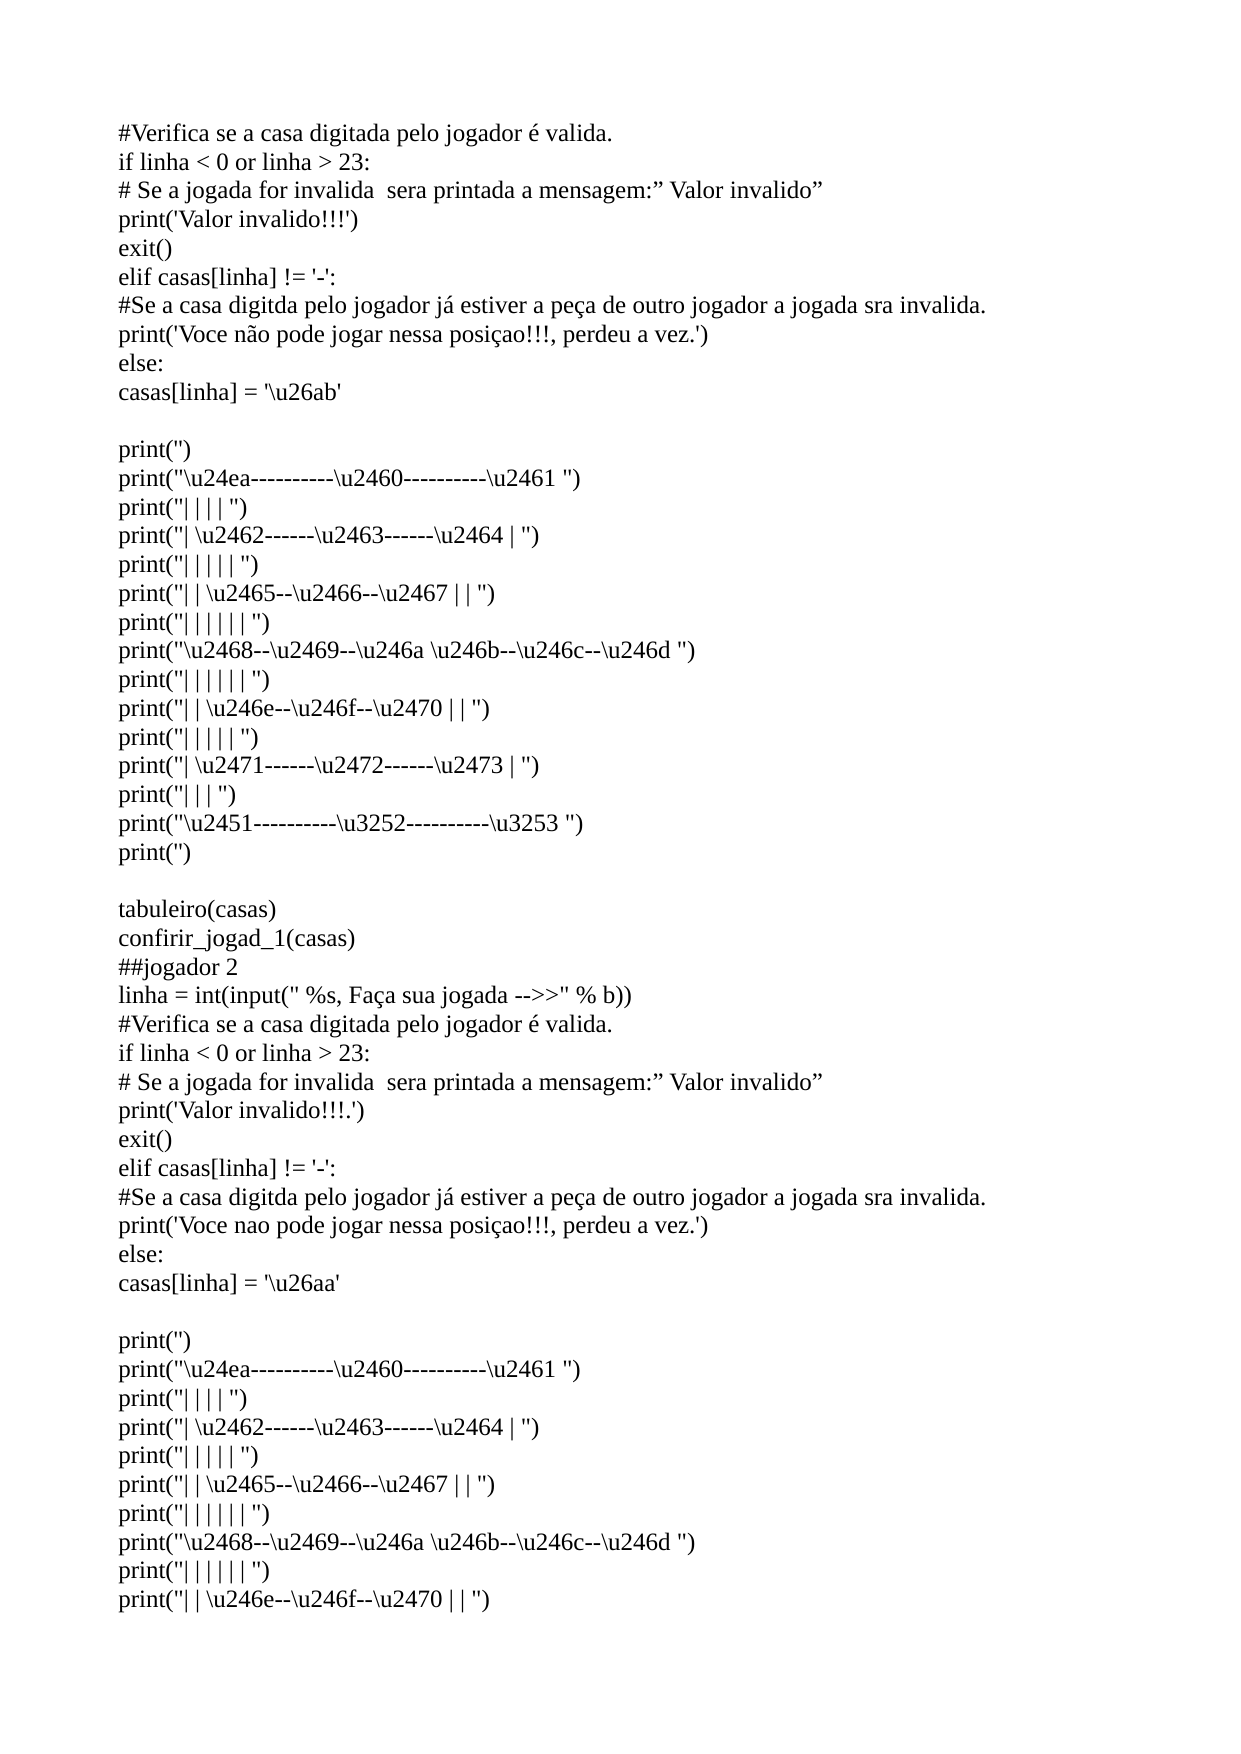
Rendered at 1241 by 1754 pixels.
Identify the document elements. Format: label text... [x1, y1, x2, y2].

text casas[linha] = '\u26ab' [118, 377, 1122, 406]
text print("\u2451----------\u3252----------\u3253 ") [118, 808, 1122, 837]
text print('') [118, 434, 1122, 463]
text print("| | \u246e--\u246f--\u2470 | | ") [118, 693, 1122, 722]
text print("| | | | | ") [118, 1441, 1122, 1469]
text #Se a casa digitda pelo jogador já estiver a peça de outro jogador a jogada sra invalida. [118, 291, 1122, 319]
text print("| | \u2465--\u2466--\u2467 | | ") [118, 578, 1122, 607]
text exit() [118, 233, 1122, 262]
text print("| | | ") [118, 779, 1122, 808]
text print('') [118, 1326, 1122, 1354]
text print("| | | | | | ") [118, 1556, 1122, 1584]
text confirir_jogad_1(casas) [118, 923, 1122, 952]
text #Verifica se a casa digitada pelo jogador é valida. [118, 118, 1122, 147]
text if linha < 0 or linha > 23: [118, 147, 1122, 176]
text print("| \u2462------\u2463------\u2464 | ") [118, 521, 1122, 549]
text #Verifica se a casa digitada pelo jogador é valida. [118, 1009, 1122, 1038]
text print("| \u2471------\u2472------\u2473 | ") [118, 751, 1122, 779]
text #Se a casa digitda pelo jogador já estiver a peça de outro jogador a jogada sra invalida. [118, 1182, 1122, 1211]
text print("| | | | | ") [118, 722, 1122, 751]
text print("| | | | | | ") [118, 1498, 1122, 1527]
text print("\u2468--\u2469--\u246a \u246b--\u246c--\u246d ") [118, 636, 1122, 664]
text if linha < 0 or linha > 23: [118, 1038, 1122, 1067]
text # Se a jogada for invalida sera printada a mensagem:” Valor invalido” [118, 1067, 1122, 1096]
text print("| \u2462------\u2463------\u2464 | ") [118, 1412, 1122, 1441]
text ##jogador 2 [118, 952, 1122, 981]
text print("| | | | | ") [118, 549, 1122, 578]
text print("| | | | ") [118, 1383, 1122, 1412]
text tabuleiro(casas) [118, 894, 1122, 923]
text else: [118, 348, 1122, 377]
text print("\u24ea----------\u2460----------\u2461 ") [118, 1354, 1122, 1383]
text print("| | \u2465--\u2466--\u2467 | | ") [118, 1469, 1122, 1498]
text print('Voce não pode jogar nessa posiçao!!!, perdeu a vez.') [118, 319, 1122, 348]
text else: [118, 1239, 1122, 1268]
text print('Voce nao pode jogar nessa posiçao!!!, perdeu a vez.') [118, 1211, 1122, 1239]
text print('Valor invalido!!!.') [118, 1096, 1122, 1124]
text print("\u24ea----------\u2460----------\u2461 ") [118, 463, 1122, 492]
text print('') [118, 837, 1122, 866]
text exit() [118, 1124, 1122, 1153]
text # Se a jogada for invalida sera printada a mensagem:” Valor invalido” [118, 176, 1122, 204]
text linha = int(input(" %s, Faça sua jogada -->>" % b)) [118, 981, 1122, 1009]
text elif casas[linha] != '-': [118, 1153, 1122, 1182]
text print("| | \u246e--\u246f--\u2470 | | ") [118, 1584, 1122, 1613]
text print("| | | | ") [118, 492, 1122, 521]
text print('Valor invalido!!!') [118, 204, 1122, 233]
text print("| | | | | | ") [118, 607, 1122, 636]
text print("| | | | | | ") [118, 664, 1122, 693]
text casas[linha] = '\u26aa' [118, 1268, 1122, 1297]
text print("\u2468--\u2469--\u246a \u246b--\u246c--\u246d ") [118, 1527, 1122, 1556]
text elif casas[linha] != '-': [118, 262, 1122, 291]
